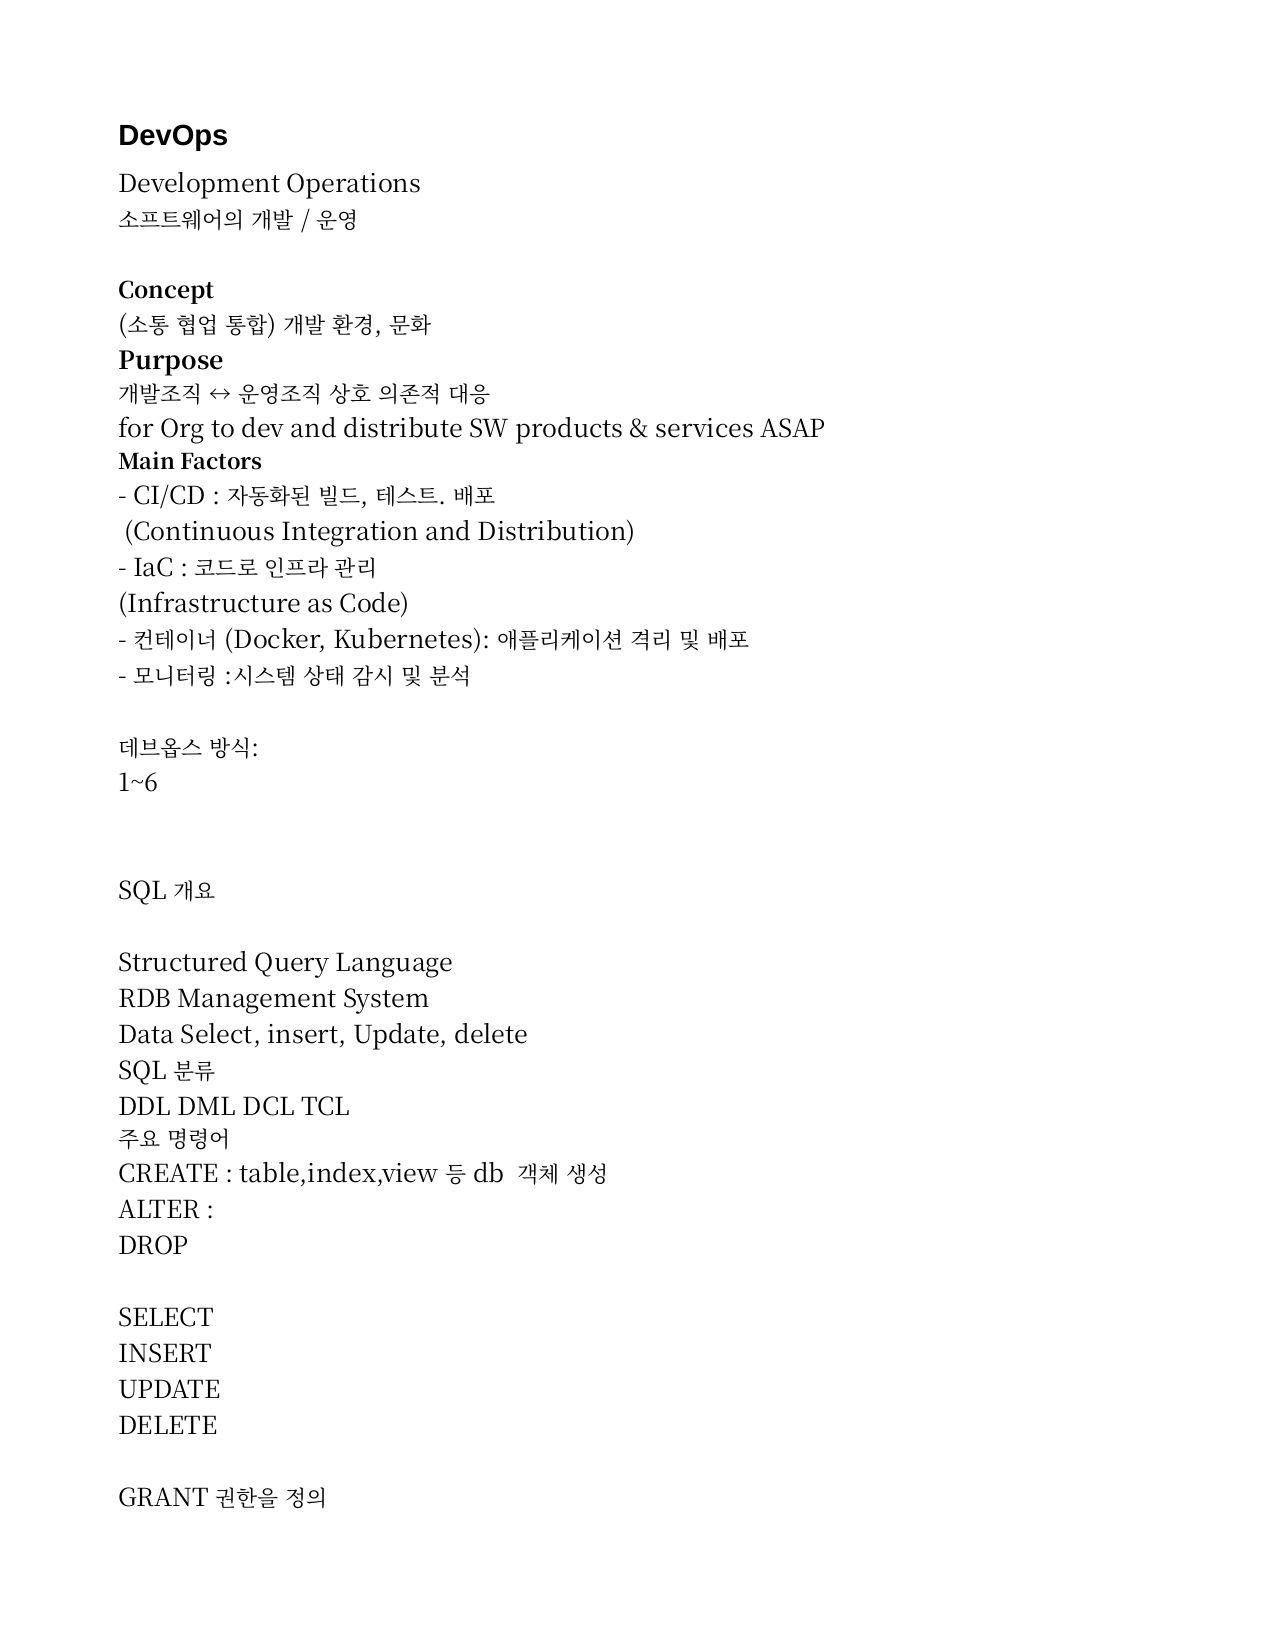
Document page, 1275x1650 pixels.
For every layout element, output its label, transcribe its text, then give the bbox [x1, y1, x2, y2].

text - IaC : 코드로 인프라 관리 [118, 547, 1157, 583]
text Main Factors [118, 444, 1157, 476]
text Purpose [118, 341, 1157, 377]
text (Infrastructure as Code) [118, 583, 1157, 619]
subtitle DevOps [118, 118, 1157, 152]
text - CI/CD : 자동화된 빌드, 테스트. 배포 (Continuous Integration and Distribution) [118, 476, 1157, 547]
text UPDATE [118, 1369, 1157, 1406]
text SQL 분류 [118, 1051, 1157, 1087]
text 소프트웨어의 개발 / 운영 [118, 200, 1157, 272]
text (소통 협업 통합) 개발 환경, 문화 [118, 305, 1157, 341]
text CREATE : table,index,view 등 db 객체 생성 [118, 1154, 1157, 1190]
text Concept [118, 272, 1157, 305]
text DDL DML DCL TCL [118, 1087, 1157, 1122]
text - 모니터링 :시스템 상태 감시 및 분석 [118, 655, 1157, 691]
text SQL 개요 [118, 871, 1157, 907]
text RDB Management System [118, 979, 1157, 1015]
text SELECT [118, 1298, 1157, 1334]
text 1~6 [118, 763, 1157, 799]
text - 컨테이너 (Docker, Kubernetes): 애플리케이션 격리 및 배포 [118, 619, 1157, 655]
text 주요 명령어 [118, 1122, 1157, 1154]
text INSERT [118, 1334, 1157, 1369]
text Development Operations [118, 164, 1157, 200]
text for Org to dev and distribute SW products & services ASAP [118, 408, 1157, 444]
text ALTER : [118, 1190, 1157, 1226]
text 개발조직 ↔ 운영조직 상호 의존적 대응 [118, 377, 1157, 408]
text Data Select, insert, Update, delete [118, 1015, 1157, 1051]
text 데브옵스 방식: [118, 727, 1157, 763]
text DROP [118, 1226, 1157, 1262]
text DELETE [118, 1406, 1157, 1441]
text Structured Query Language [118, 943, 1157, 979]
text GRANT 권한을 정의 [118, 1477, 1157, 1513]
